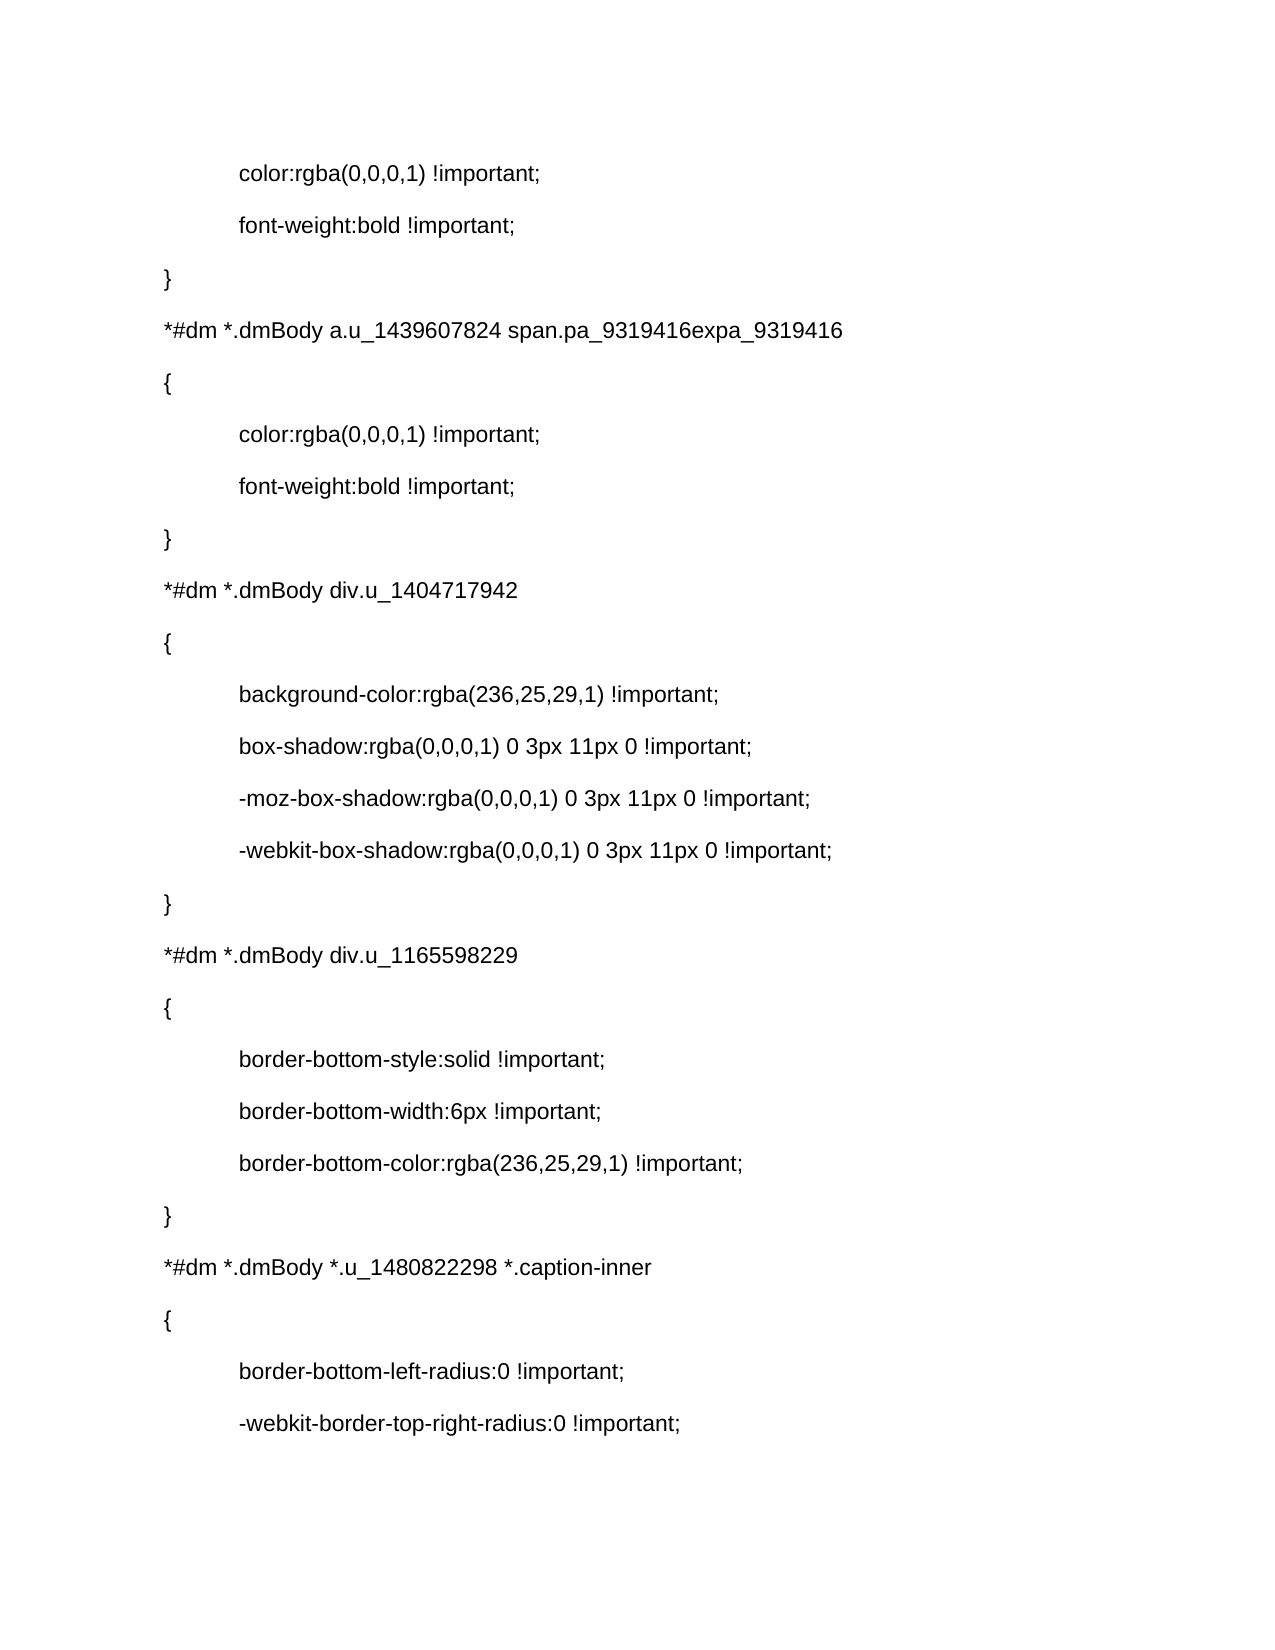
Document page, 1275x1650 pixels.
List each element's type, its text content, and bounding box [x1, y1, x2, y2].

table_cell color:rgba(0,0,0,1) !important; [153, 410, 1125, 462]
table_cell border-bottom-left-radius:0 !important; [153, 1348, 1125, 1400]
table_cell *#dm *.dmBody div.u_1404717942 [153, 567, 1125, 619]
table_cell border-bottom-width:6px !important; [153, 1088, 1125, 1139]
table_cell -webkit-box-shadow:rgba(0,0,0,1) 0 3px 11px 0 !important; [153, 827, 1125, 879]
table_cell { [153, 1296, 1125, 1348]
table_cell { [153, 983, 1125, 1035]
table_cell font-weight:bold !important; [153, 202, 1125, 254]
table_cell } [153, 1192, 1125, 1244]
table_cell } [153, 879, 1125, 931]
table_cell } [153, 515, 1125, 567]
table_cell border-bottom-color:rgba(236,25,29,1) !important; [153, 1140, 1125, 1192]
table_cell font-weight:bold !important; [153, 463, 1125, 514]
table_cell { [153, 619, 1125, 671]
table_cell border-bottom-style:solid !important; [153, 1035, 1125, 1087]
table_cell box-shadow:rgba(0,0,0,1) 0 3px 11px 0 !important; [153, 723, 1125, 775]
table_cell color:rgba(0,0,0,1) !important; [153, 150, 1125, 202]
table_cell } [153, 254, 1125, 306]
table_cell *#dm *.dmBody div.u_1165598229 [153, 931, 1125, 983]
table_cell -webkit-border-top-right-radius:0 !important; [153, 1400, 1125, 1452]
table_cell background-color:rgba(236,25,29,1) !important; [153, 671, 1125, 723]
table_cell *#dm *.dmBody *.u_1480822298 *.caption-inner [153, 1244, 1125, 1296]
table_cell { [153, 358, 1125, 410]
table_cell *#dm *.dmBody a.u_1439607824 span.pa_9319416expa_9319416 [153, 306, 1125, 358]
table_cell -moz-box-shadow:rgba(0,0,0,1) 0 3px 11px 0 !important; [153, 775, 1125, 827]
